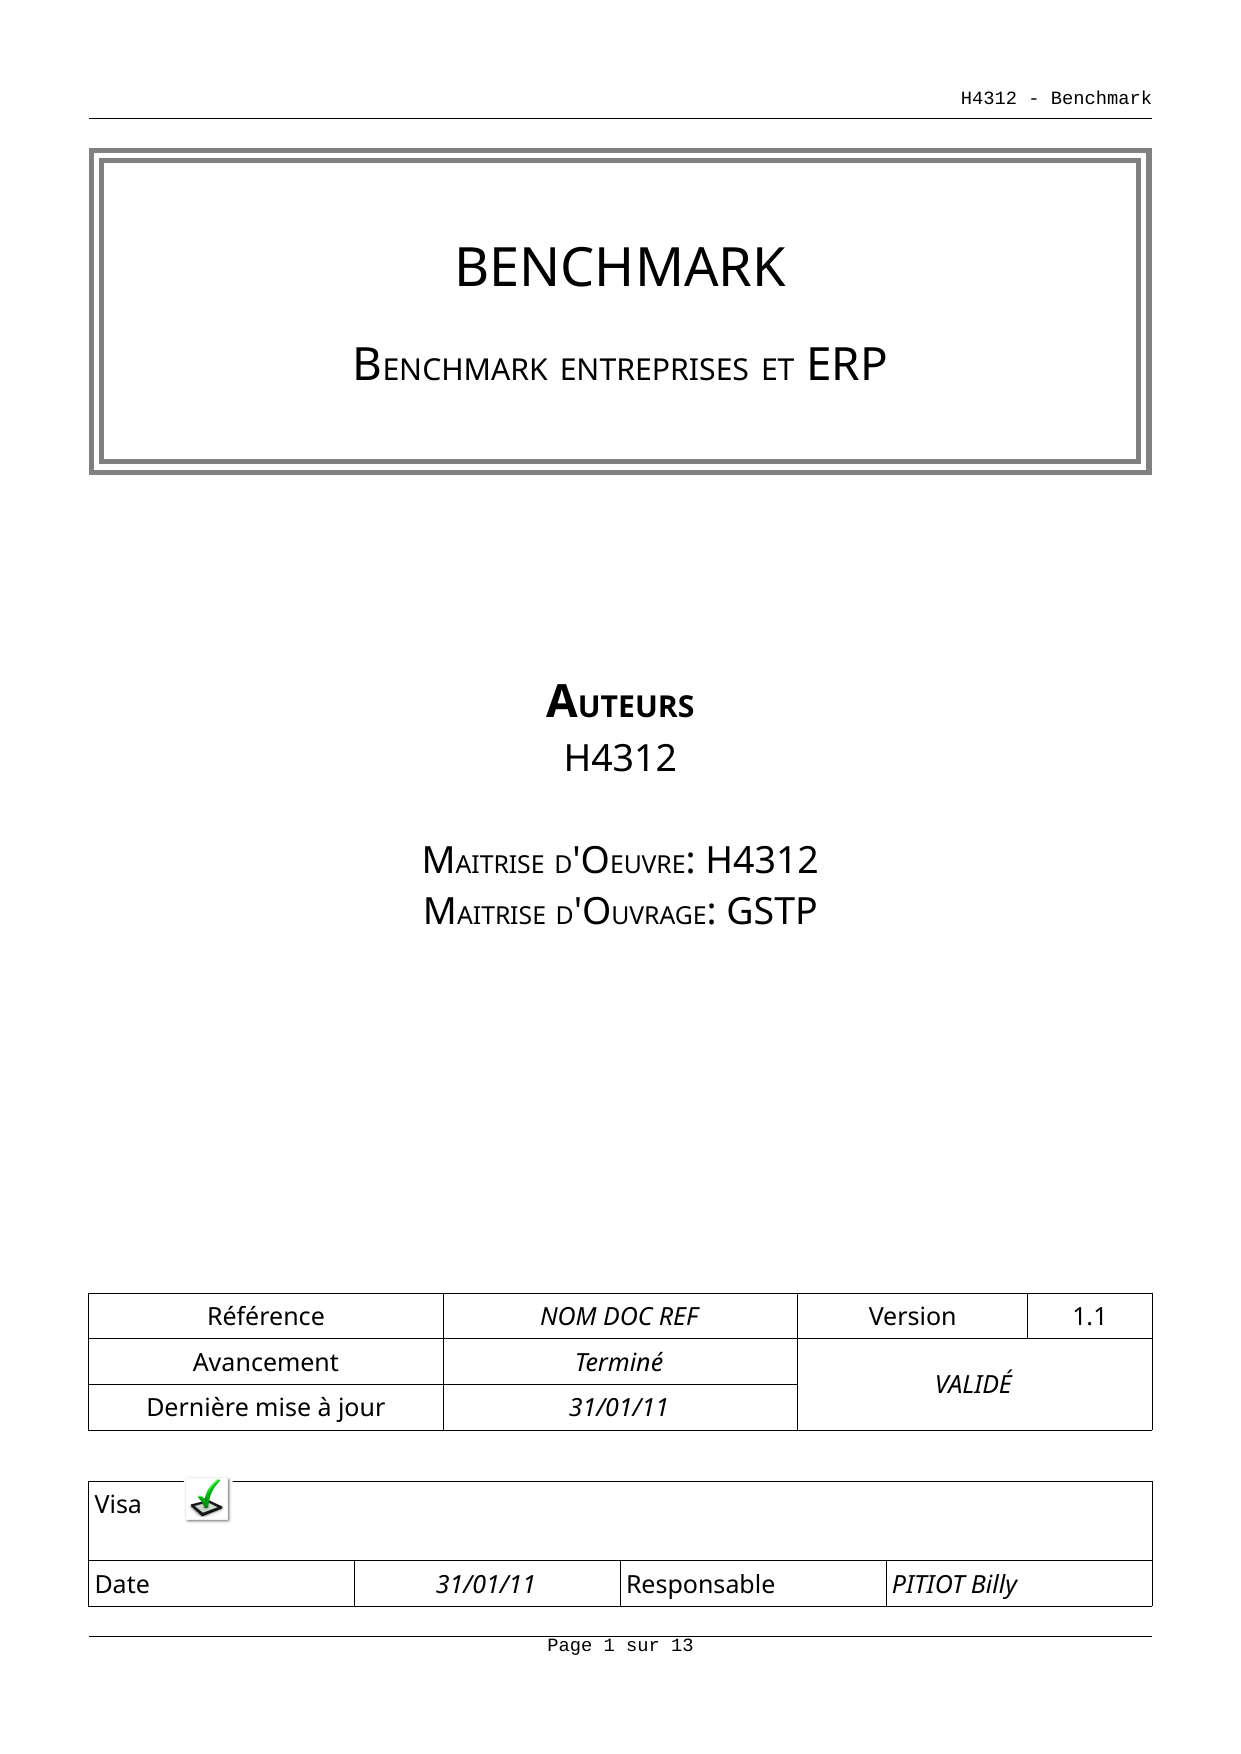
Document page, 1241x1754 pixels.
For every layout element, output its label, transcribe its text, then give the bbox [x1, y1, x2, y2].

table_cell Date [89, 1561, 354, 1606]
table_header Référence [89, 1294, 443, 1338]
table_cell VALIDÉ [798, 1339, 1152, 1429]
table_cell 31/01/11 [355, 1561, 620, 1606]
table_cell PITIOT Billy [887, 1561, 1152, 1606]
table_cell 31/01/11 [444, 1385, 797, 1429]
text H4312 [88, 731, 1152, 782]
table_cell Responsable [621, 1561, 886, 1606]
text Benchmark [104, 210, 1136, 302]
table_header 1.1 [1028, 1294, 1152, 1338]
text [1141, 210, 1146, 302]
text Maitrise d'Oeuvre: H4312 [88, 833, 1152, 884]
picture [183, 1475, 233, 1525]
table_cell Dernière mise à jour [89, 1385, 443, 1429]
table_header NOM DOC REF [444, 1294, 797, 1338]
text Benchmark entreprises et ERP [104, 313, 1136, 376]
table_header Version [798, 1294, 1027, 1338]
text Auteurs [88, 669, 1152, 731]
table_header Visa [89, 1482, 1152, 1560]
text [94, 210, 99, 302]
table_cell Terminé [444, 1339, 797, 1384]
table_cell Avancement [89, 1339, 443, 1384]
text Maitrise d'Ouvrage: GSTP [88, 884, 1152, 935]
